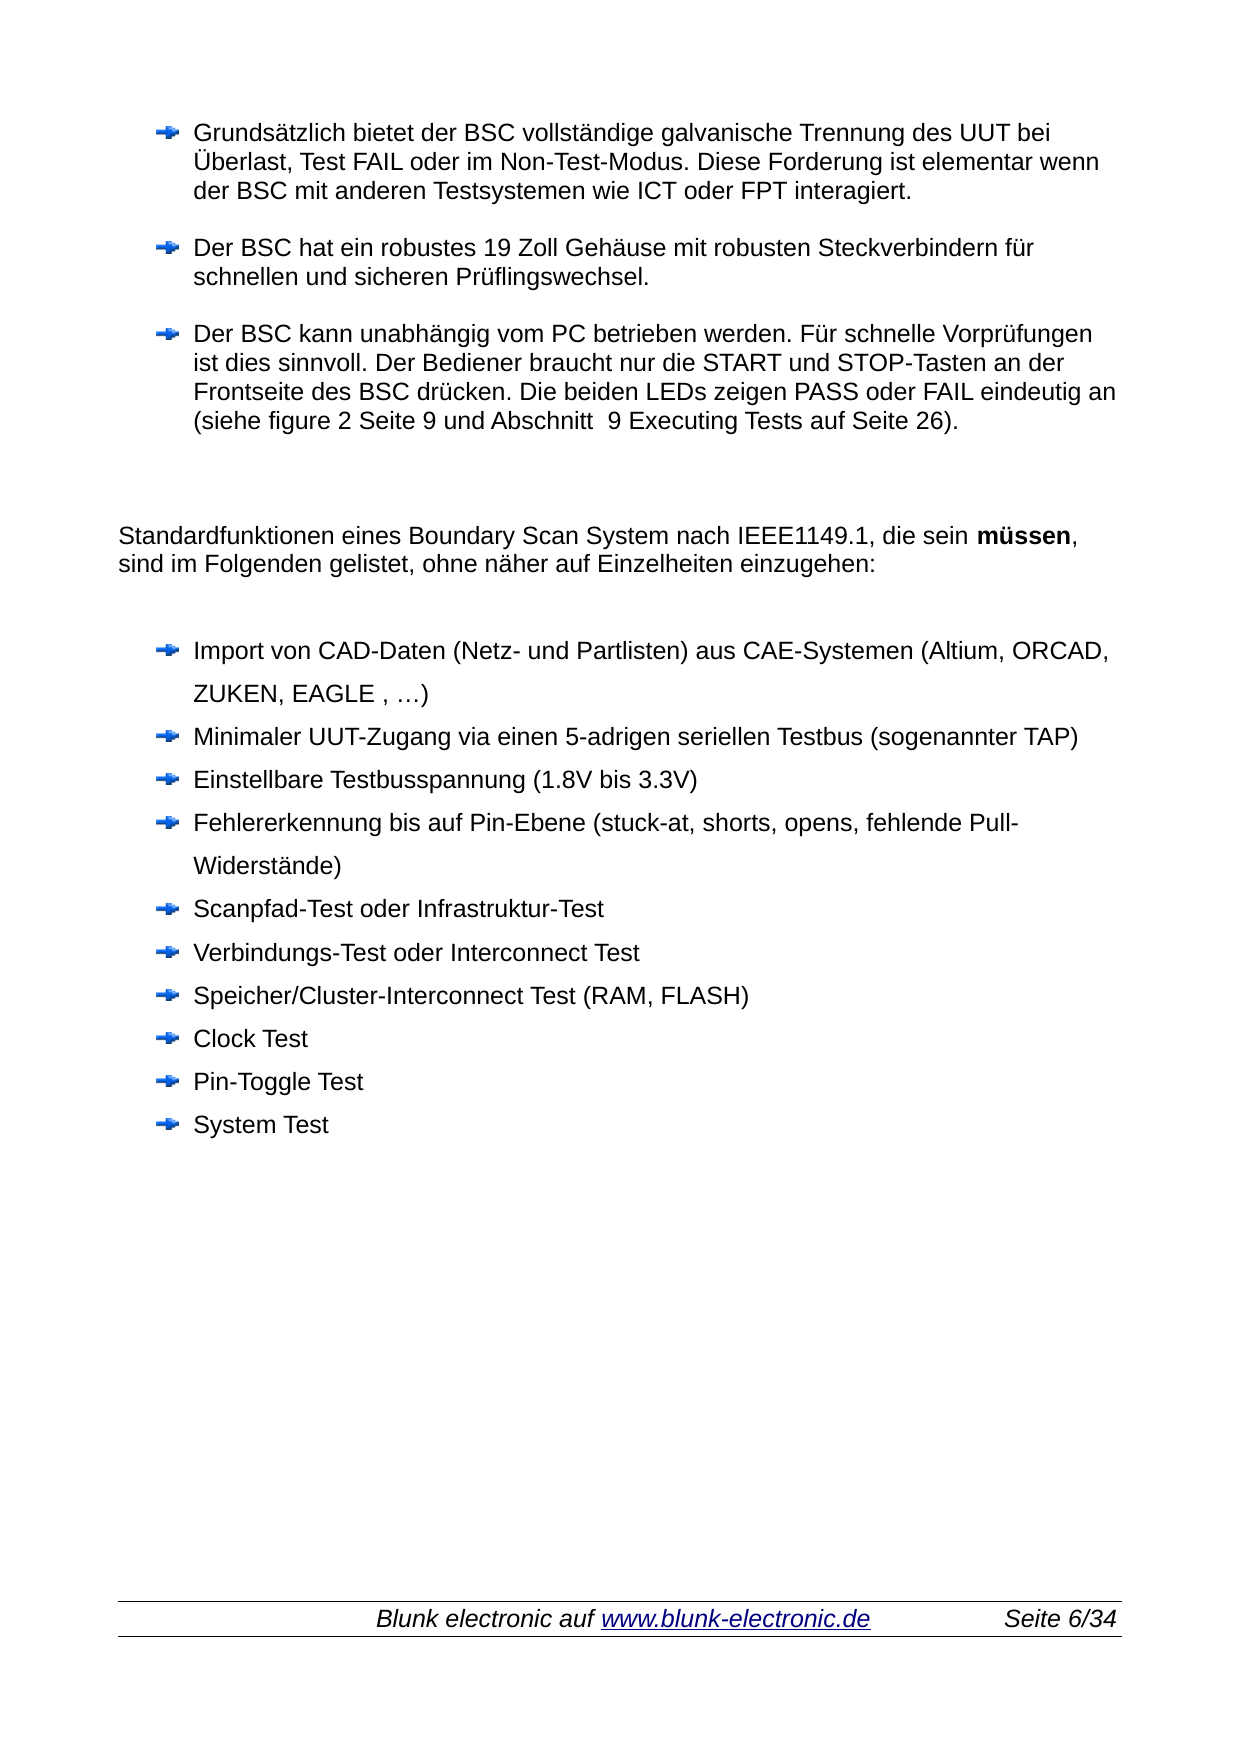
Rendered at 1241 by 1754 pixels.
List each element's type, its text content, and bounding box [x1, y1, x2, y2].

picture [156, 989, 179, 1001]
picture [156, 730, 179, 742]
picture [156, 126, 179, 139]
list Minimaler UUT-Zugang via einen 5-adrigen seriellen Testbus (sogenannter TAP) [156, 722, 1122, 751]
list Clock Test [156, 1024, 1122, 1052]
list Fehlererkennung bis auf Pin-Ebene (stuck-at, shorts, opens, fehlende Pull-Widerstände) [156, 808, 1122, 880]
picture [156, 328, 179, 340]
picture [156, 773, 179, 785]
picture [156, 1075, 179, 1087]
picture [156, 1118, 179, 1130]
list Grundsätzlich bietet der BSC vollständige galvanische Trennung des UUT bei Überlast, Test FAIL oder im Non-Test-Modus. Diese Forderung ist elementar wenn der BSC mit anderen Testsystemen wie ICT oder FPT interagiert. [156, 118, 1122, 204]
picture [156, 816, 179, 829]
list Scanpfad-Test oder Infrastruktur-Test [156, 894, 1122, 923]
list Import von CAD-Daten (Netz- und Partlisten) aus CAE-Systemen (Altium, ORCAD, ZUKEN, EAGLE , …) [156, 636, 1122, 707]
list Einstellbare Testbusspannung (1.8V bis 3.3V) [156, 765, 1122, 794]
list Verbindungs-Test oder Interconnect Test [156, 937, 1122, 966]
list Der BSC kann unabhängig vom PC betrieben werden. Für schnelle Vorprüfungen ist dies sinnvoll. Der Bediener braucht nur die START und STOP-Tasten an der Frontseite des BSC drücken. Die beiden LEDs zeigen PASS oder FAIL eindeutig an (siehe figure 2 Seite 9 und Abschnitt 9 Executing Tests auf Seite 27). [156, 319, 1122, 434]
picture [156, 946, 179, 958]
picture [156, 903, 179, 915]
picture [156, 241, 179, 254]
picture [156, 1032, 179, 1044]
list Speicher/Cluster-Interconnect Test (RAM, FLASH) [156, 981, 1122, 1009]
list Der BSC hat ein robustes 19 Zoll Gehäuse mit robusten Steckverbindern für schnellen und sicheren Prüflingswechsel. [156, 233, 1122, 291]
picture [156, 644, 179, 656]
list System Test [156, 1110, 1122, 1139]
text Standardfunktionen eines Boundary Scan System nach IEEE1149.1, die sein müssen, sind im Folgenden gelistet, ohne näher auf Einzelheiten einzugehen: [118, 521, 1122, 578]
list Pin-Toggle Test [156, 1067, 1122, 1096]
